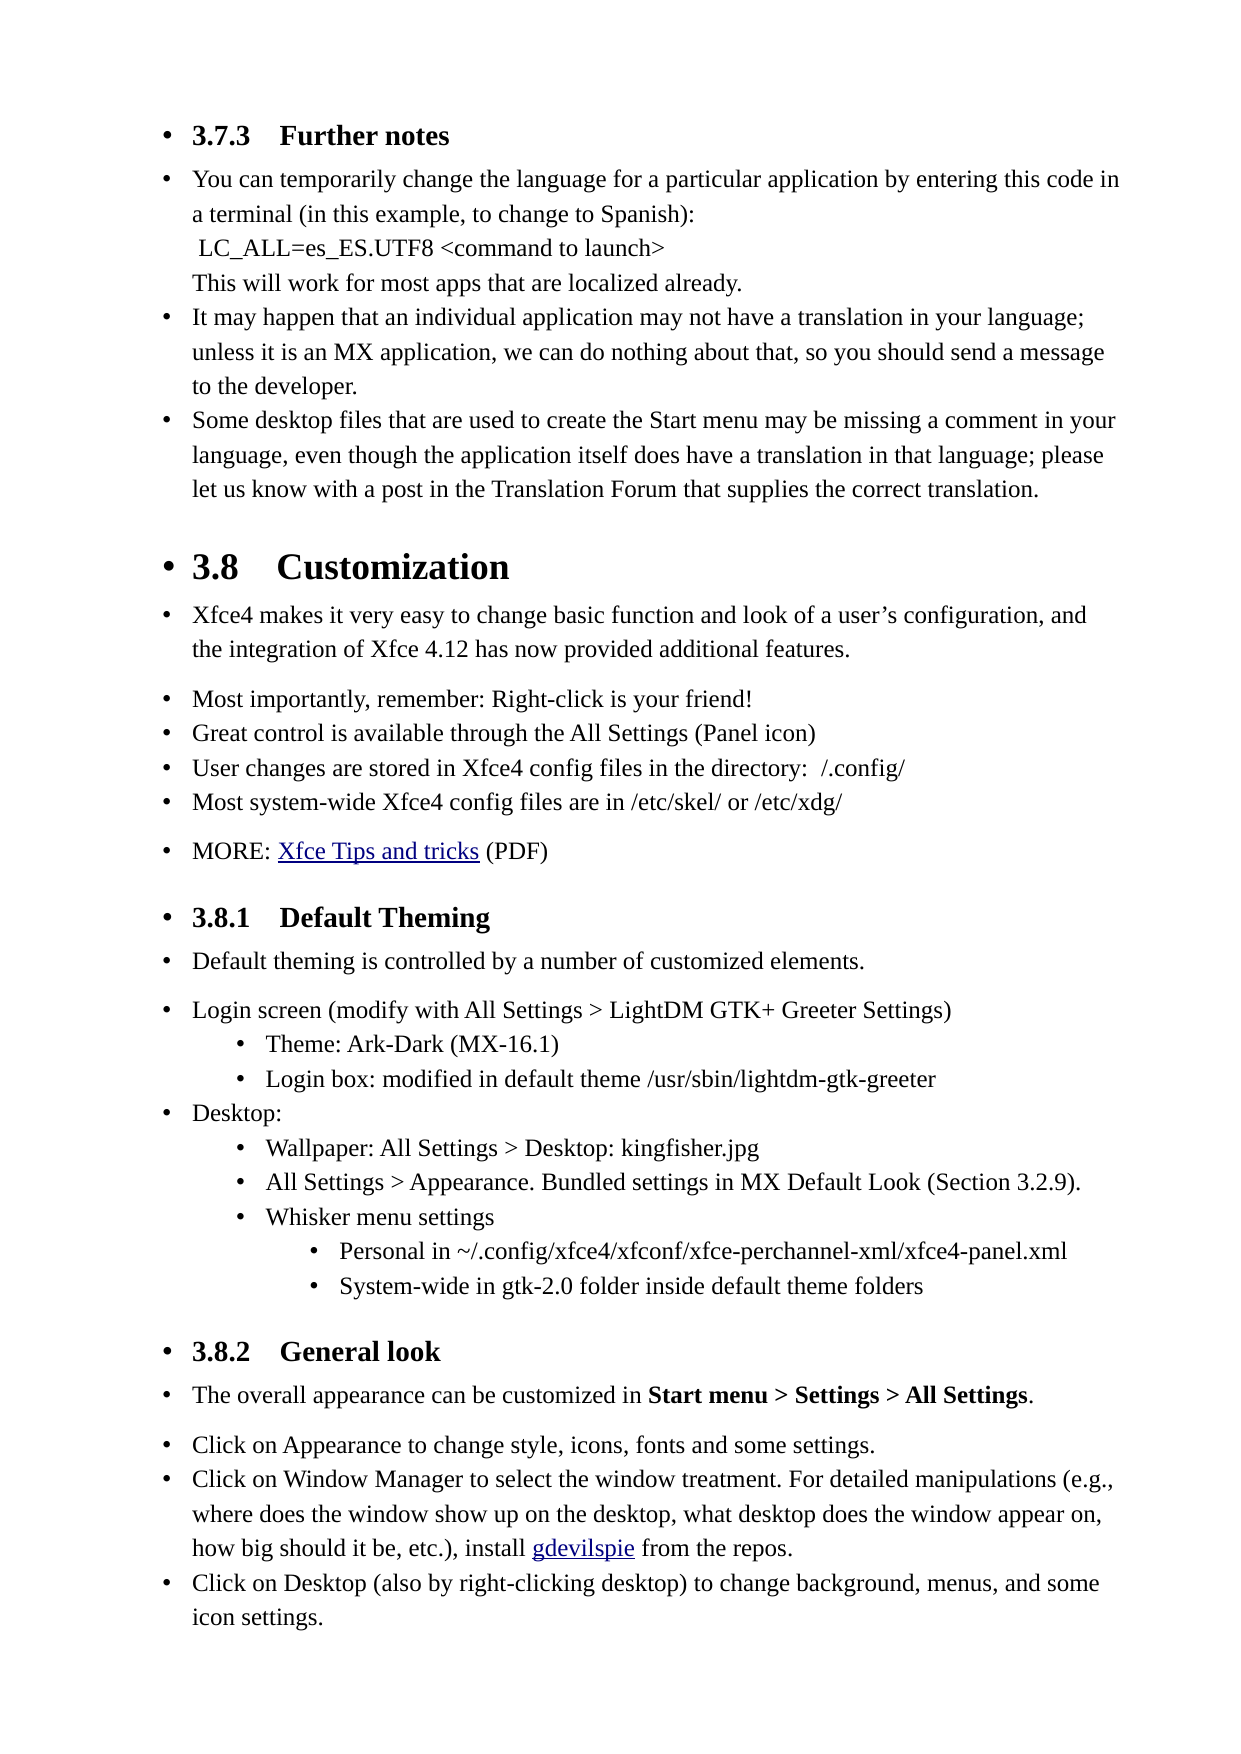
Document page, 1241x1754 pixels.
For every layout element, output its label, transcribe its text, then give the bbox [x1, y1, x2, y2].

subtitle 3.8.1 Default Theming [162, 900, 1122, 933]
list Click on Appearance to change style, icons, fonts and some settings. [162, 1430, 1122, 1458]
list Login box: modified in default theme /usr/sbin/lightdm-gtk-greeter [236, 1064, 1122, 1093]
list Great control is available through the All Settings (Panel icon) [162, 718, 1122, 747]
list Xfce4 makes it very easy to change basic function and look of a user’s configuration, and the integration of Xfce 4.12 has now provided additional features. [162, 600, 1122, 663]
list Most system-wide Xfce4 config files are in /etc/skel/ or /etc/xdg/ [162, 787, 1122, 816]
list Theme: Ark-Dark (MX-16.1) [236, 1029, 1122, 1058]
list Login screen (modify with All Settings > LightDM GTK+ Greeter Settings) [162, 995, 1122, 1024]
list Wallpaper: All Settings > Desktop: kingfisher.jpg [236, 1133, 1122, 1162]
list System-wide in gtk-2.0 folder inside default theme folders [309, 1271, 1122, 1299]
list This will work for most apps that are localized already. [162, 268, 1122, 296]
list Most importantly, remember: Right-click is your friend! [162, 684, 1122, 712]
list Default theming is controlled by a number of customized elements. [162, 946, 1122, 975]
list LC_ALL=es_ES.UTF8 <command to launch> [162, 233, 1122, 262]
list Personal in ~/.config/xfce4/xfconf/xfce-perchannel-xml/xfce4-panel.xml [309, 1236, 1122, 1265]
subtitle 3.7.3 Further notes [162, 118, 1122, 152]
list Whisker menu settings [236, 1202, 1122, 1231]
subtitle 3.8.2 General look [162, 1334, 1122, 1368]
list User changes are stored in Xfce4 config files in the directory: /.config/ [162, 753, 1122, 781]
list Desktop: [162, 1098, 1122, 1127]
list The overall appearance can be customized in Start menu > Settings > All Settings. [162, 1381, 1122, 1409]
list Click on Window Manager to select the window treatment. For detailed manipulations (e.g., where does the window show up on the desktop, what desktop does the window appear on, how big should it be, etc.), install gdevilspie from the repos. [162, 1464, 1122, 1562]
list MORE: Xfce Tips and tricks (PDF) [162, 836, 1122, 865]
list You can temporarily change the language for a particular application by entering this code in a terminal (in this example, to change to Spanish): [162, 164, 1122, 227]
list Some desktop files that are used to create the Start menu may be missing a comment in your language, even though the application itself does have a translation in that language; please let us know with a post in the Translation Forum that supplies the correct translation. [162, 406, 1122, 503]
list All Settings > Appearance. Bundled settings in MX Default Look (Section 3.2.9). [236, 1167, 1122, 1196]
list Click on Desktop (also by right-clicking desktop) to change background, menus, and some icon settings. [162, 1568, 1122, 1631]
list It may happen that an individual application may not have a translation in your language; unless it is an MX application, we can do nothing about that, so you should send a message to the developer. [162, 302, 1122, 400]
subtitle 3.8 Customization [162, 544, 1122, 588]
